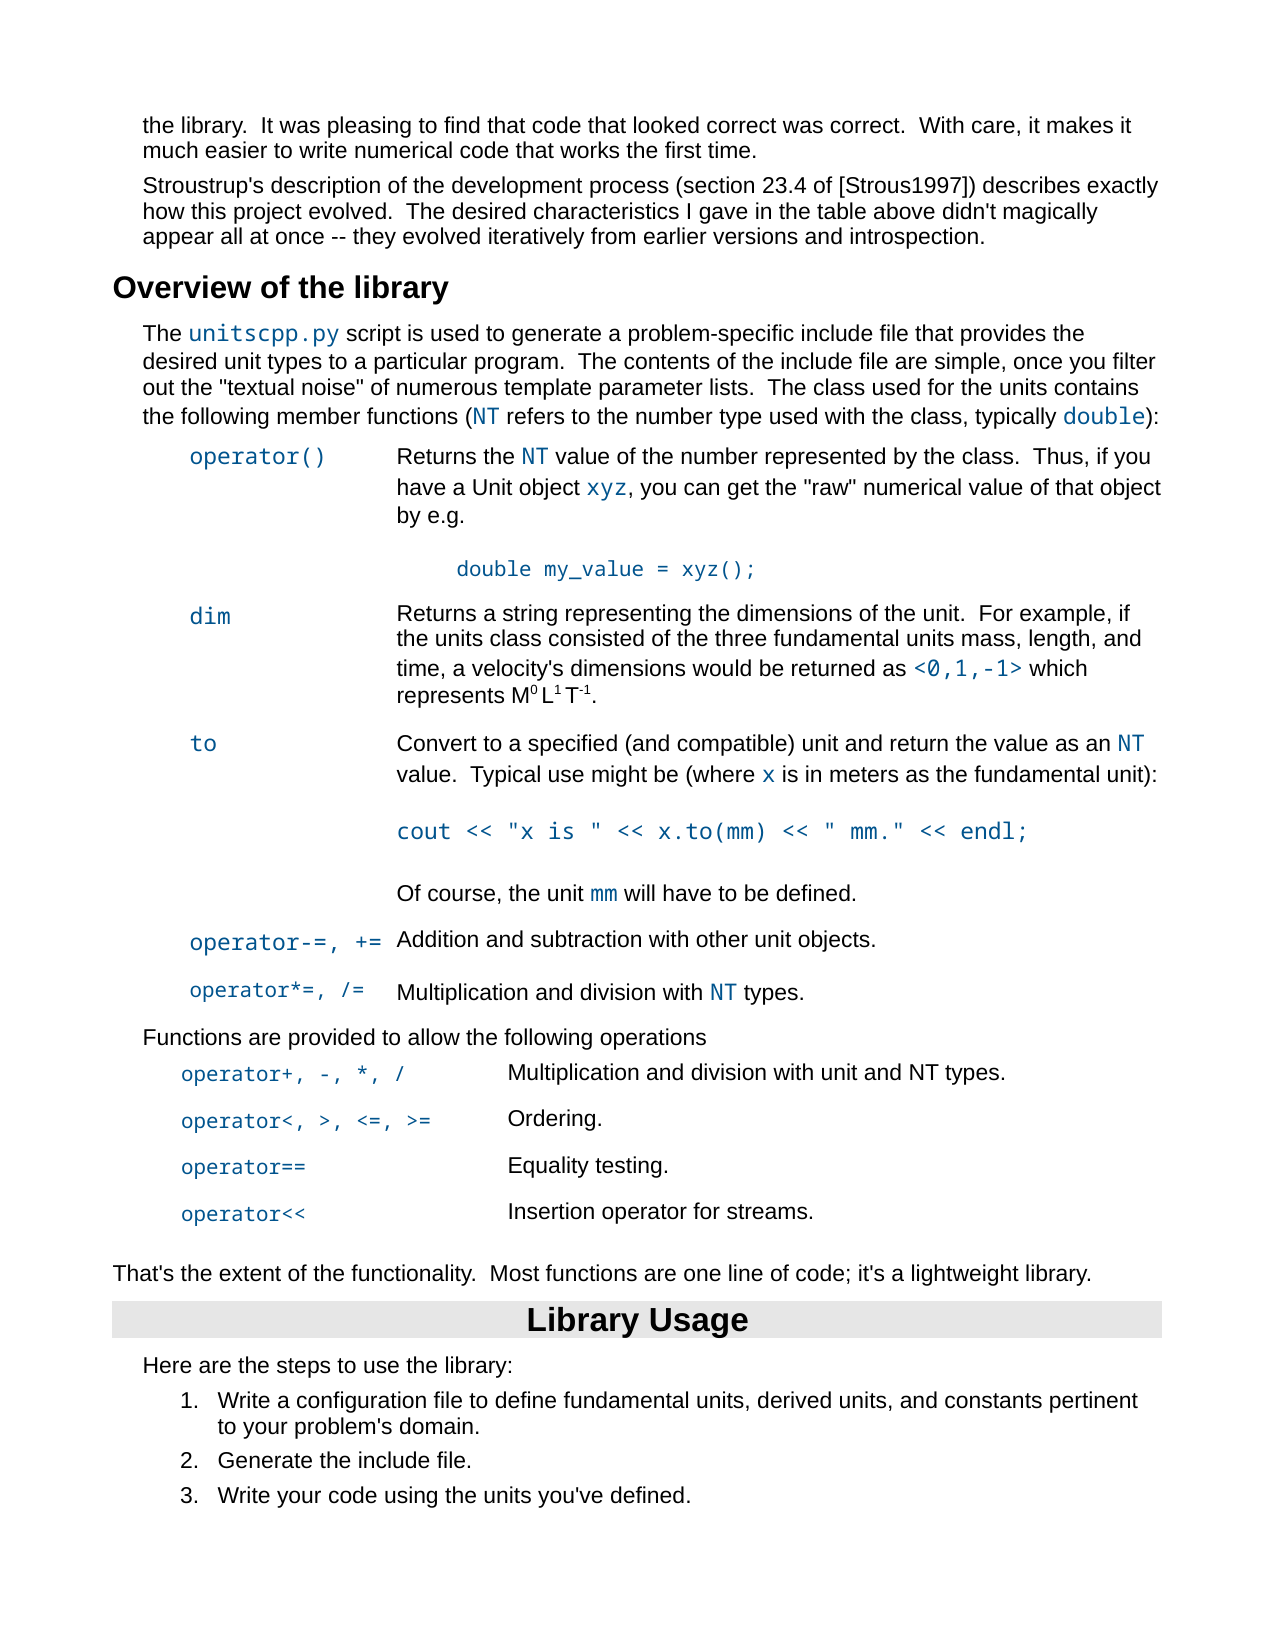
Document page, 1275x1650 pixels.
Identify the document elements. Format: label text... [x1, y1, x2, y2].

table_cell operator*=, /= [129, 976, 396, 1025]
table_cell Multiplication and division with NT types. [396, 976, 1162, 1025]
table_cell dim [129, 600, 396, 726]
table_cell Returns a string representing the dimensions of the unit. For example, if the units class consisted of the three fundamental units mass, length, and time, a velocity's dimensions would be returned as <0,1,-1> which represents M0 L1 T-1. [396, 600, 1162, 726]
list Write a configuration file to define fundamental units, derived units, and constants pertinent to your problem's domain. [180, 1388, 1162, 1439]
subtitle Library Usage [112, 1301, 1162, 1338]
text Here are the steps to use the library: [142, 1353, 1162, 1379]
table_cell Equality testing. [507, 1153, 1154, 1199]
table_header Returns the NT value of the number represented by the class. Thus, if you have a Unit object xyz, you can get the "raw" numerical value of that object by e.g. double my_value = xyz(); [396, 440, 1162, 600]
table_header operator() [129, 440, 396, 600]
list Write your code using the units you've defined. [180, 1483, 1162, 1508]
text The unitscpp.py script is used to generate a problem-specific include file that provides the desired unit types to a particular program. The contents of the include file are simple, once you filter out the "textual noise" of numerous template parameter lists. The class used for the units contains the following member functions (NT refers to the number type used with the class, typically double): [142, 317, 1162, 431]
table_cell operator== [121, 1153, 507, 1199]
table_cell Ordering. [507, 1106, 1154, 1152]
text Stroustrup's description of the development process (section 23.4 of [Strous1997]) describes exactly how this project evolved. The desired characteristics I gave in the table above didn't magically appear all at once -- they evolved iteratively from earlier versions and introspection. [142, 173, 1162, 249]
list Generate the include file. [180, 1448, 1162, 1474]
table_cell to [129, 726, 396, 926]
table_header operator+, -, *, / [121, 1060, 507, 1106]
text That's the extent of the functionality. Most functions are one line of code; it's a lightweight library. [112, 1260, 1162, 1286]
table_cell operator<< [121, 1199, 507, 1245]
table_cell operator<, >, <=, >= [121, 1106, 507, 1152]
table_cell Addition and subtraction with other unit objects. [396, 926, 1162, 976]
text the library. It was pleasing to find that code that looked correct was correct. With care, it makes it much easier to write numerical code that works the first time. [142, 112, 1162, 164]
table_header Multiplication and division with unit and NT types. [507, 1060, 1154, 1106]
subtitle Overview of the library [112, 271, 1162, 305]
text Functions are provided to allow the following operations [142, 1025, 1162, 1051]
table_cell Convert to a specified (and compatible) unit and return the value as an NT value. Typical use might be (where x is in meters as the fundamental unit): cout << "x is " << x.to(mm) << " mm." << endl; Of course, the unit mm will have to be defined. [396, 726, 1162, 926]
table_cell operator-=, += [129, 926, 396, 976]
table_cell Insertion operator for streams. [507, 1199, 1154, 1245]
